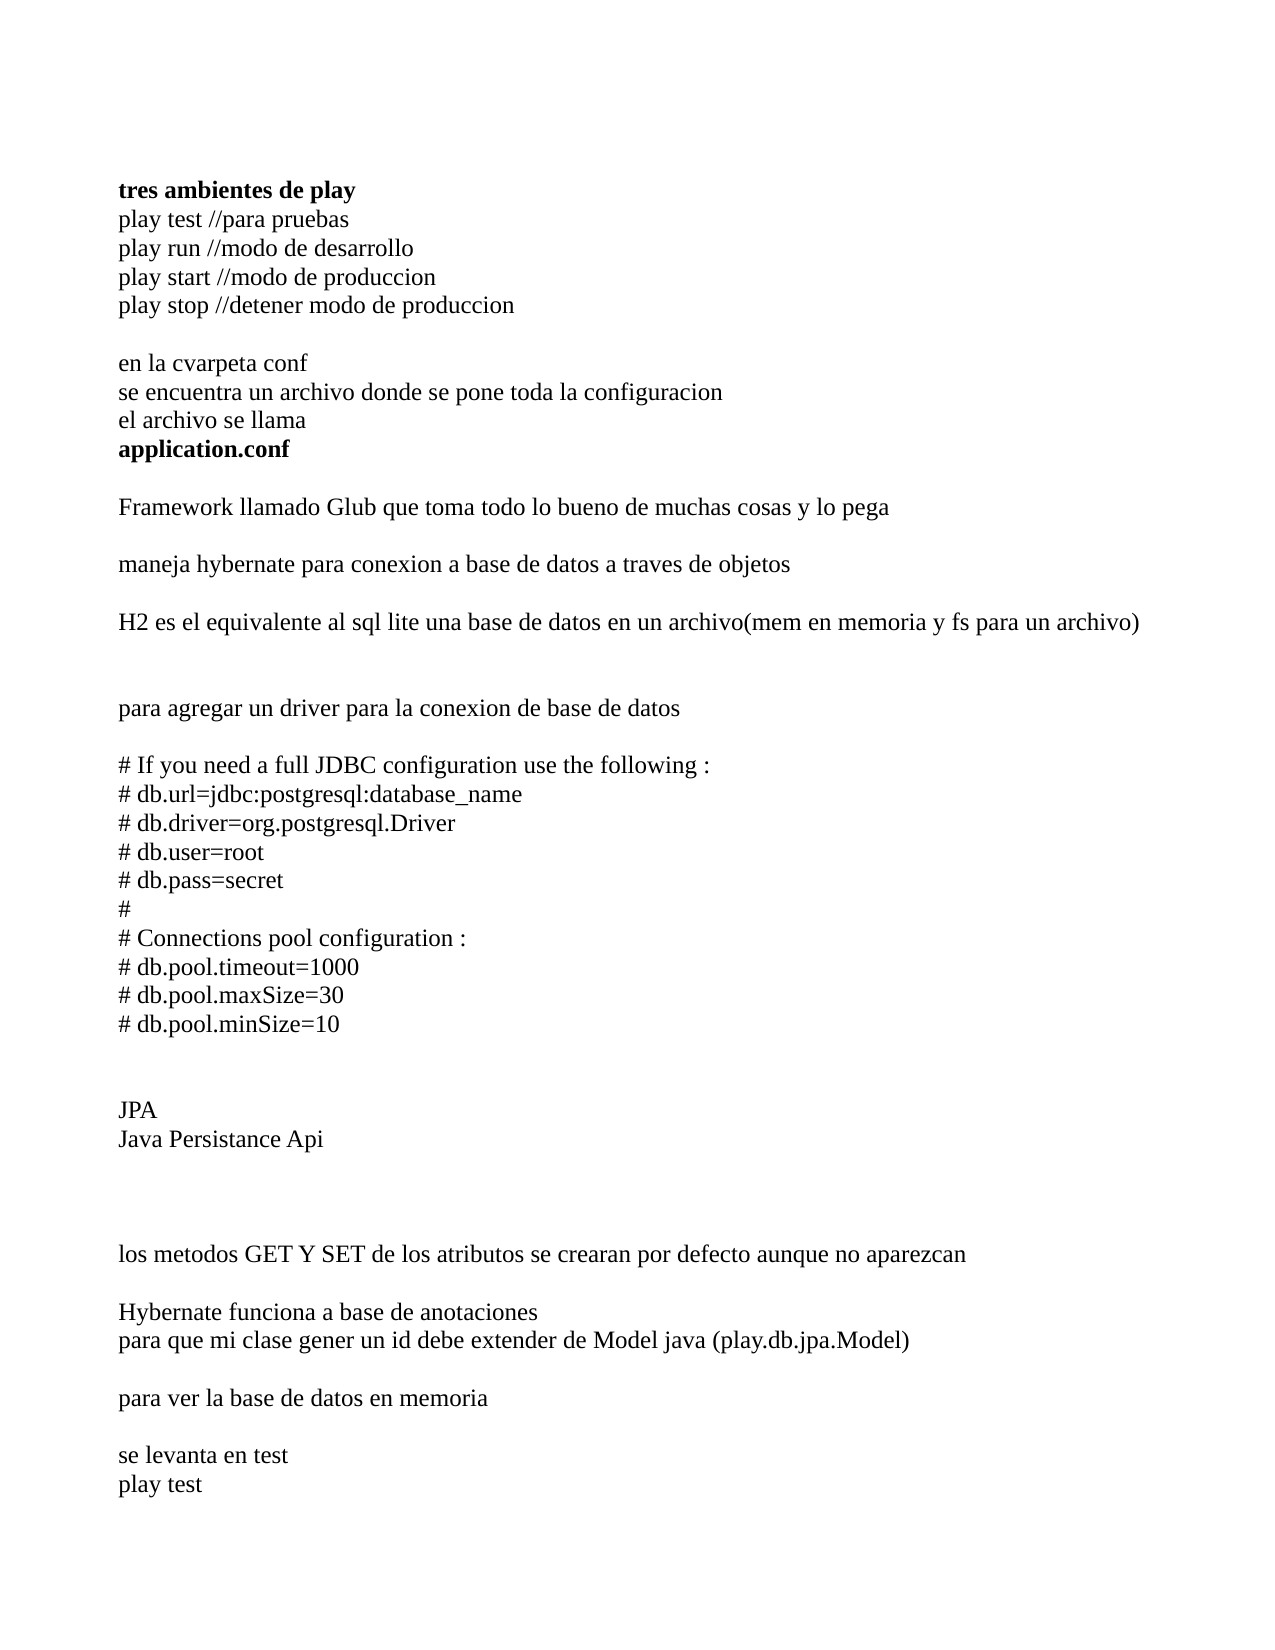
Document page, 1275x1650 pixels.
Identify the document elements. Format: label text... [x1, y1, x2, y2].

text # db.pool.minSize=10 [118, 1009, 1157, 1038]
text application.conf [118, 434, 1157, 463]
text JPA [118, 1096, 1157, 1124]
text # db.pass=secret [118, 866, 1157, 894]
text play test [118, 1469, 1157, 1498]
text se levanta en test [118, 1441, 1157, 1469]
text play run //modo de desarrollo [118, 233, 1157, 262]
text # If you need a full JDBC configuration use the following : [118, 751, 1157, 779]
text # db.pool.maxSize=30 [118, 981, 1157, 1009]
text Framework llamado Glub que toma todo lo bueno de muchas cosas y lo pega [118, 492, 1157, 521]
text Hybernate funciona a base de anotaciones [118, 1297, 1157, 1326]
text # db.driver=org.postgresql.Driver [118, 808, 1157, 837]
text el archivo se llama [118, 406, 1157, 434]
text para ver la base de datos en memoria [118, 1383, 1157, 1412]
text # db.user=root [118, 837, 1157, 866]
text para agregar un driver para la conexion de base de datos [118, 693, 1157, 722]
text # Connections pool configuration : [118, 923, 1157, 952]
text # db.pool.timeout=1000 [118, 952, 1157, 981]
text los metodos GET Y SET de los atributos se crearan por defecto aunque no aparezcan [118, 1239, 1157, 1268]
text play start //modo de produccion [118, 262, 1157, 291]
text H2 es el equivalente al sql lite una base de datos en un archivo(mem en memoria y fs para un archivo) [118, 607, 1157, 636]
text play stop //detener modo de produccion [118, 291, 1157, 319]
text tres ambientes de play [118, 176, 1157, 204]
text en la cvarpeta conf [118, 348, 1157, 377]
text para que mi clase gener un id debe extender de Model java (play.db.jpa.Model) [118, 1326, 1157, 1354]
text maneja hybernate para conexion a base de datos a traves de objetos [118, 549, 1157, 578]
text # db.url=jdbc:postgresql:database_name [118, 779, 1157, 808]
text se encuentra un archivo donde se pone toda la configuracion [118, 377, 1157, 406]
text # [118, 894, 1157, 923]
text Java Persistance Api [118, 1124, 1157, 1153]
text play test //para pruebas [118, 204, 1157, 233]
